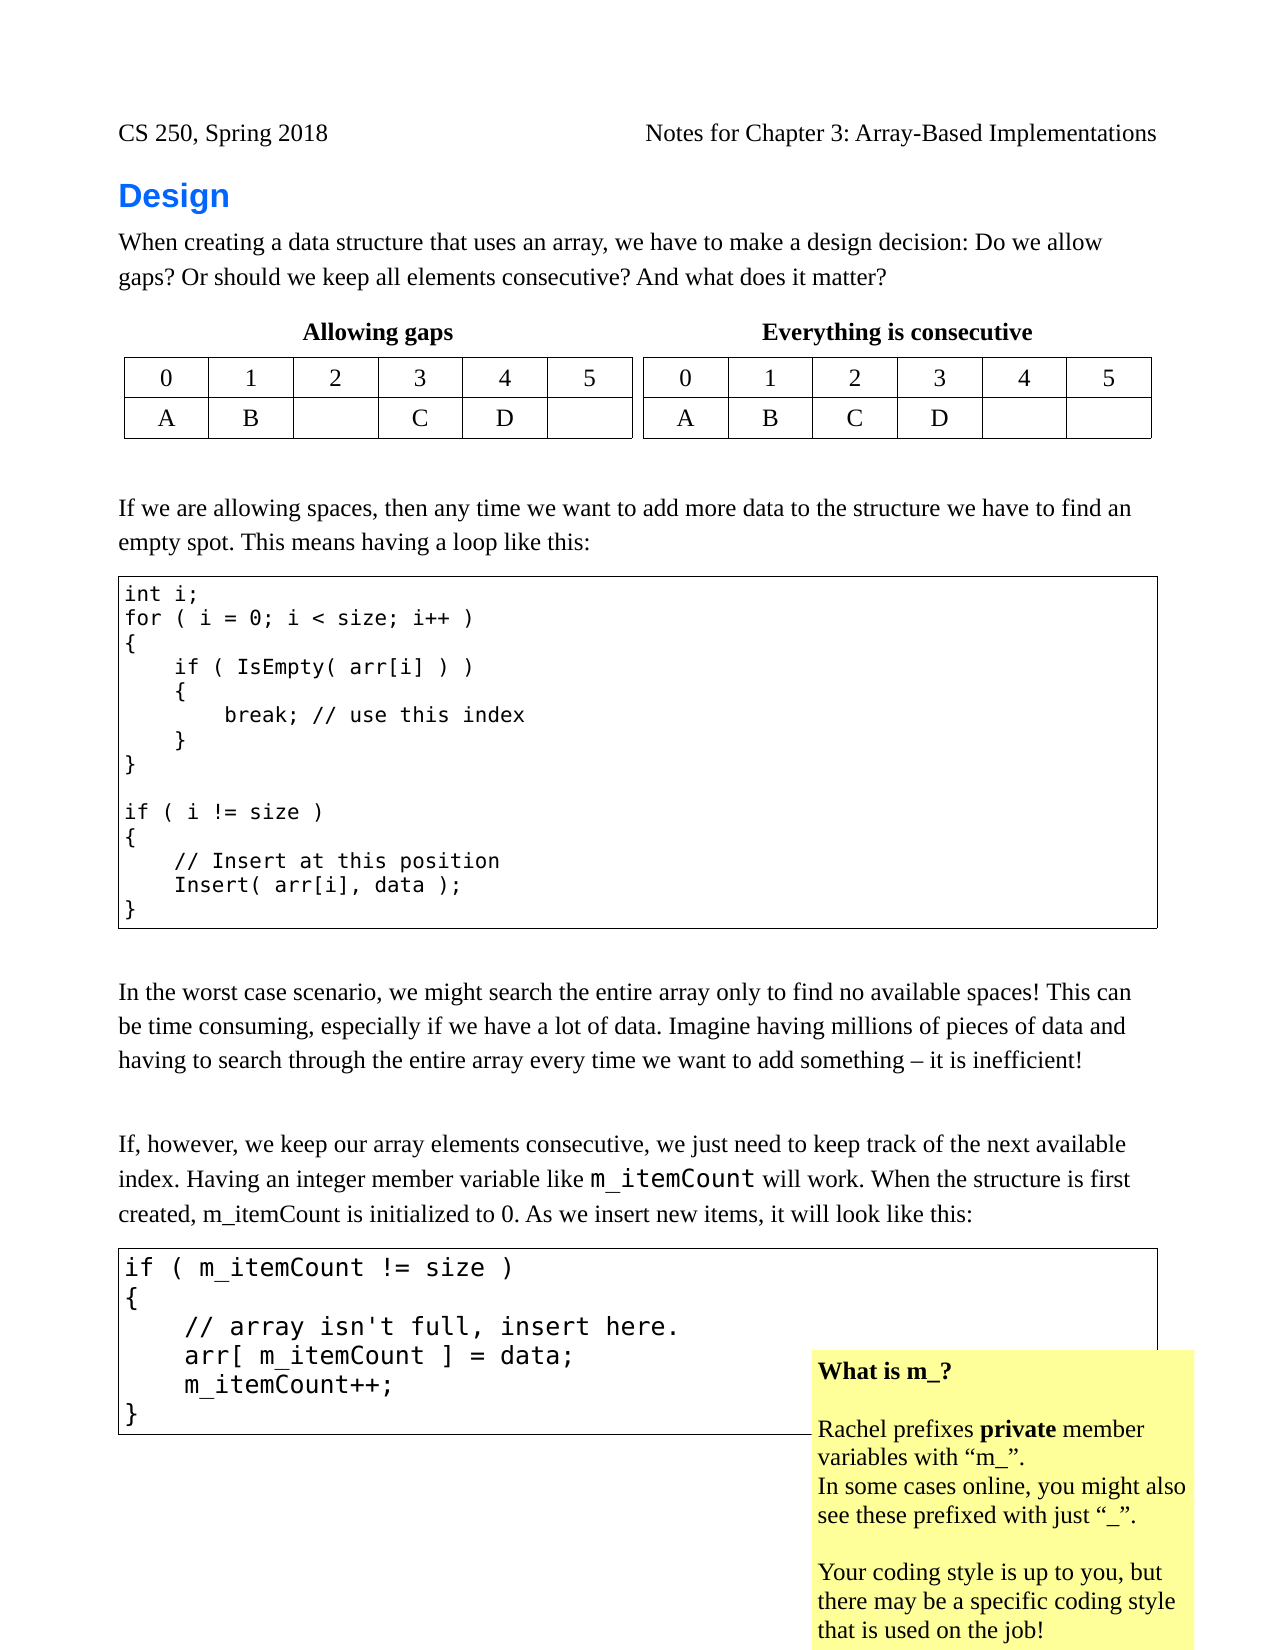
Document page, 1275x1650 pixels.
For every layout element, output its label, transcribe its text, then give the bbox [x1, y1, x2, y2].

text If, however, we keep our array elements consecutive, we just need to keep track of the next available index. Having an integer member variable like m_itemCount will work. When the structure is first created, m_itemCount is initialized to 0. As we insert new items, it will look like this: [118, 1095, 1157, 1227]
table_cell B [209, 398, 293, 438]
table_header 1 [729, 358, 812, 397]
table_header 1 [209, 358, 293, 397]
table_header Allowing gaps [118, 311, 637, 351]
table_header 5 [1067, 358, 1151, 397]
table_header 2 [294, 358, 378, 397]
table_header 0 [125, 358, 208, 397]
table_cell D [463, 398, 547, 438]
table_header 4 [463, 358, 547, 397]
table_header Everything is consecutive [638, 311, 1157, 351]
table_header int i; for ( i = 0; i < size; i++ ) { if ( IsEmpty( arr[i] ) ) { break; // use this index } } if ( i != size ) { // Insert at this position Insert( arr[i], data ); } [119, 577, 1157, 927]
table_cell [548, 398, 632, 438]
table_cell [1067, 398, 1151, 438]
table_header 2 [813, 358, 897, 397]
table_cell [983, 398, 1066, 438]
text When creating a data structure that uses an array, we have to make a design decision: Do we allow gaps? Or should we keep all elements consecutive? And what does it matter? [118, 227, 1157, 291]
text If we are allowing spaces, then any time we want to add more data to the structure we have to find an empty spot. This means having a loop like this: [118, 493, 1157, 556]
table_cell D [898, 398, 982, 438]
table_header if ( m_itemCount != size ) { // array isn't full, insert here. arr[ m_itemCount ] = data; m_itemCount++; } [119, 1249, 1157, 1434]
table_cell C [813, 398, 897, 438]
table_cell B [729, 398, 812, 438]
text In the worst case scenario, we might search the entire array only to find no available spaces! This can be time consuming, especially if we have a lot of data. Imagine having millions of pieces of data and having to search through the entire array every time we want to add something – it is inefficient! [118, 977, 1157, 1074]
table_header 5 [548, 358, 632, 397]
table_cell C [379, 398, 462, 438]
table_cell [294, 398, 378, 438]
subtitle Design [118, 176, 1157, 215]
table_header 0 [644, 358, 728, 397]
table_header 3 [379, 358, 462, 397]
table_cell [638, 351, 1157, 443]
table_header 4 [983, 358, 1066, 397]
table_cell A [644, 398, 728, 438]
table_cell A [125, 398, 208, 438]
table_header 3 [898, 358, 982, 397]
table_cell [118, 351, 637, 443]
